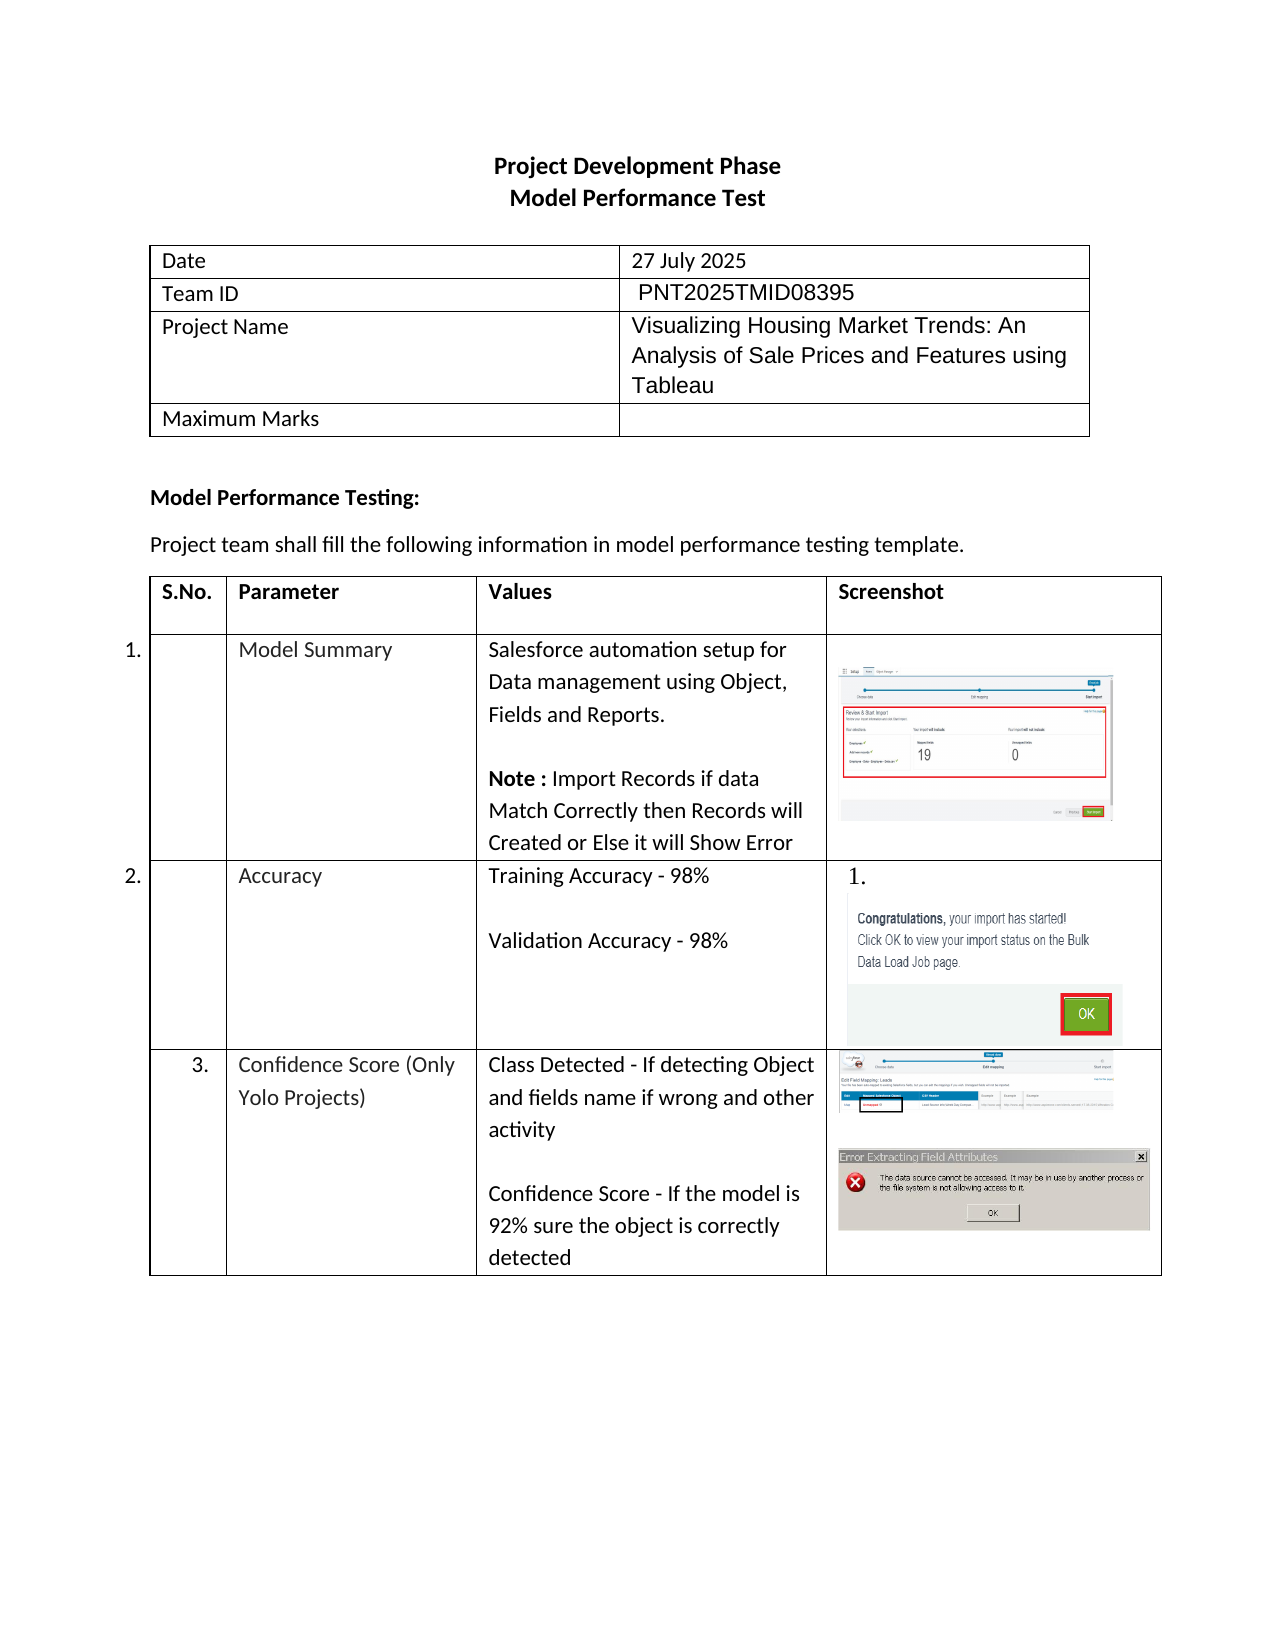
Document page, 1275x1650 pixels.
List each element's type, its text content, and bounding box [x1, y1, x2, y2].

text Model Performance Test [150, 183, 1125, 213]
table_cell Maximum Marks [151, 404, 619, 436]
table_cell Visualizing Housing Market Trends: An Analysis of Sale Prices and Features using Tableau [620, 312, 1089, 403]
table_cell Accuracy [227, 861, 476, 1049]
table_header Values [477, 577, 826, 634]
table_header Parameter [227, 577, 476, 634]
table_cell Class Detected - If detecting Object and fields name if wrong and other activity Confidence Score - If the model is 92% sure the object is correctly detected [477, 1050, 826, 1275]
table_cell [827, 1050, 1161, 1275]
table_cell Model Summary [227, 635, 476, 860]
table_cell [151, 635, 226, 860]
text Model Performance Testing: [150, 483, 1125, 511]
table_cell Salesforce automation setup for Data management using Object, Fields and Reports. Note : Import Records if data Match Correctly then Records will Created or Else it will Show Error [477, 635, 826, 860]
table_cell Team ID [151, 279, 619, 311]
table_cell [151, 861, 226, 1049]
table_cell Training Accuracy - 98% Validation Accuracy - 98% [477, 861, 826, 1049]
table_cell Project Name [151, 312, 619, 403]
table_cell [827, 861, 1161, 1049]
text Project team shall fill the following information in model performance testing template. [150, 530, 1125, 558]
table_header Date [151, 246, 619, 278]
table_cell [620, 404, 1089, 436]
table_cell PNT2025TMID08395 [620, 279, 1089, 311]
table_cell 3. [151, 1050, 226, 1275]
table_header S.No. [151, 577, 226, 634]
table_cell [827, 635, 1161, 860]
table_header 27 July 2025 [620, 246, 1089, 278]
table_cell Confidence Score (Only Yolo Projects) [227, 1050, 476, 1275]
text Project Development Phase [150, 150, 1125, 181]
table_header Screenshot [827, 577, 1161, 634]
